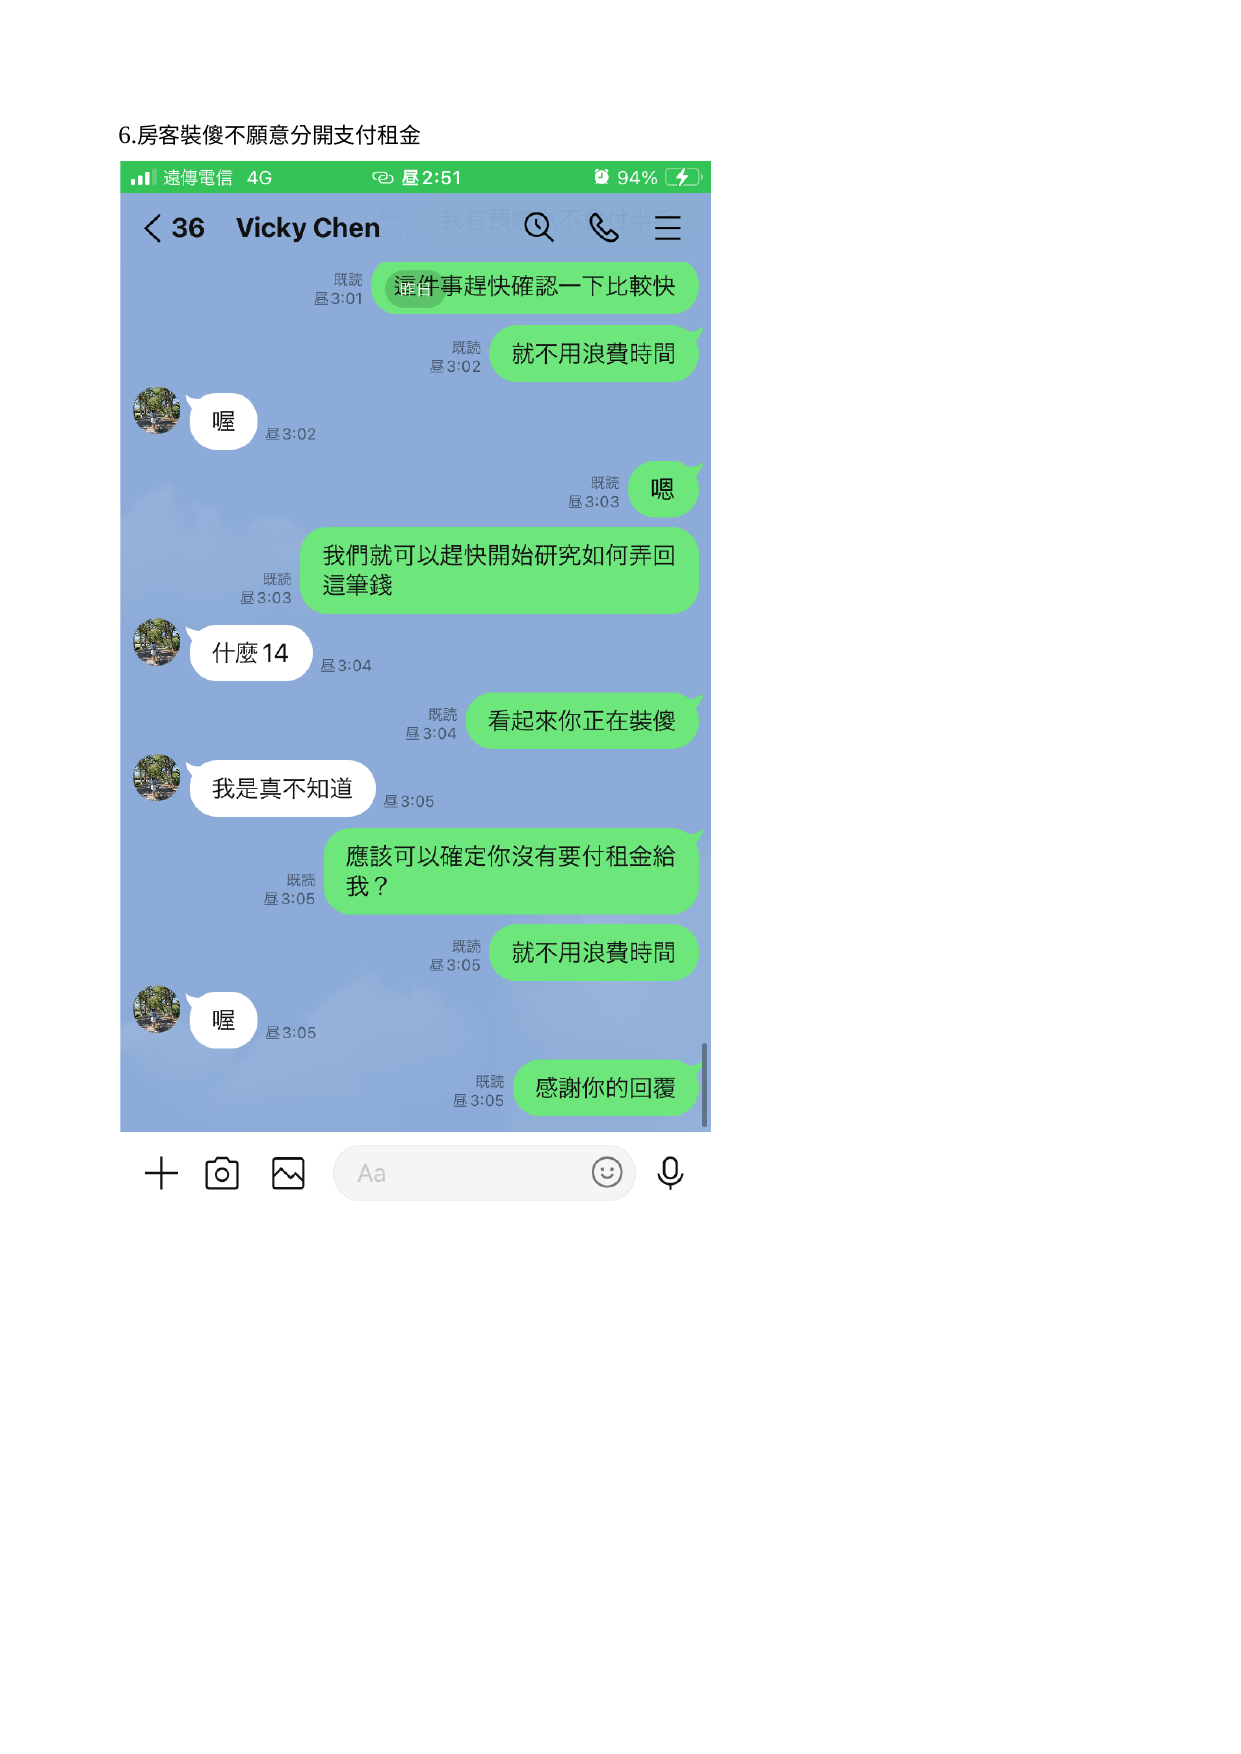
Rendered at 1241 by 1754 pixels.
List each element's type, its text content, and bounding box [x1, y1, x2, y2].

text 6.房客裝傻不願意分開支付租金 [118, 118, 1122, 150]
picture [120, 161, 711, 1212]
